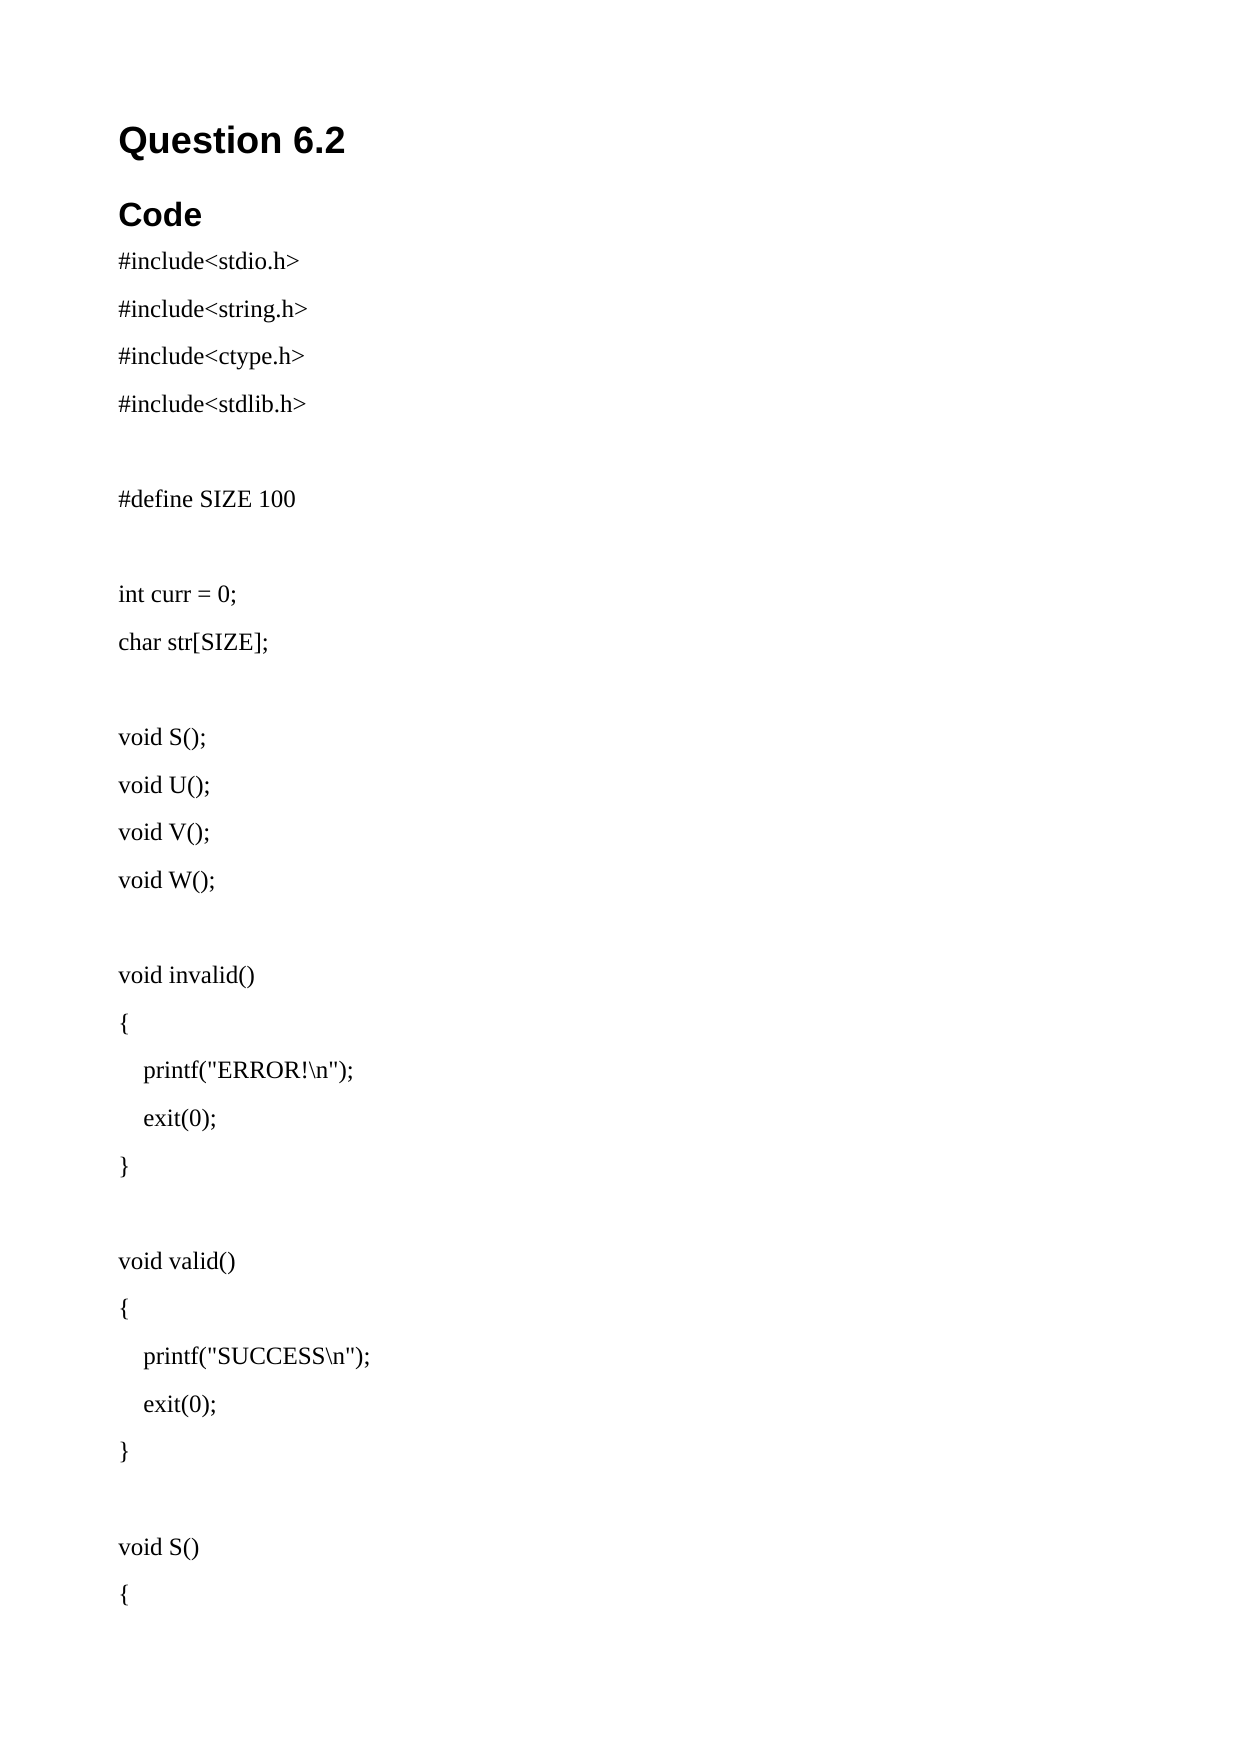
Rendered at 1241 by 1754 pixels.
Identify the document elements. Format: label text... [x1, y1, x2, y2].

text { [118, 1293, 1122, 1322]
text exit(0); [118, 1389, 1122, 1417]
subtitle Code [118, 195, 1122, 234]
text #include<stdlib.h> [118, 389, 1122, 418]
text exit(0); [118, 1103, 1122, 1132]
text void valid() [118, 1246, 1122, 1275]
text char str[SIZE]; [118, 627, 1122, 656]
text void U(); [118, 770, 1122, 799]
text void S() [118, 1532, 1122, 1560]
text } [118, 1151, 1122, 1179]
text printf("SUCCESS\n"); [118, 1341, 1122, 1370]
text printf("ERROR!\n"); [118, 1056, 1122, 1084]
text #include<string.h> [118, 294, 1122, 323]
text void invalid() [118, 960, 1122, 989]
text { [118, 1008, 1122, 1037]
text { [118, 1579, 1122, 1608]
text #include<stdio.h> [118, 246, 1122, 275]
text #define SIZE 100 [118, 484, 1122, 513]
text int curr = 0; [118, 579, 1122, 608]
text void S(); [118, 722, 1122, 751]
text } [118, 1436, 1122, 1465]
text #include<ctype.h> [118, 341, 1122, 370]
text void V(); [118, 817, 1122, 846]
text void W(); [118, 865, 1122, 894]
subtitle Question 6.2 [118, 118, 1122, 162]
